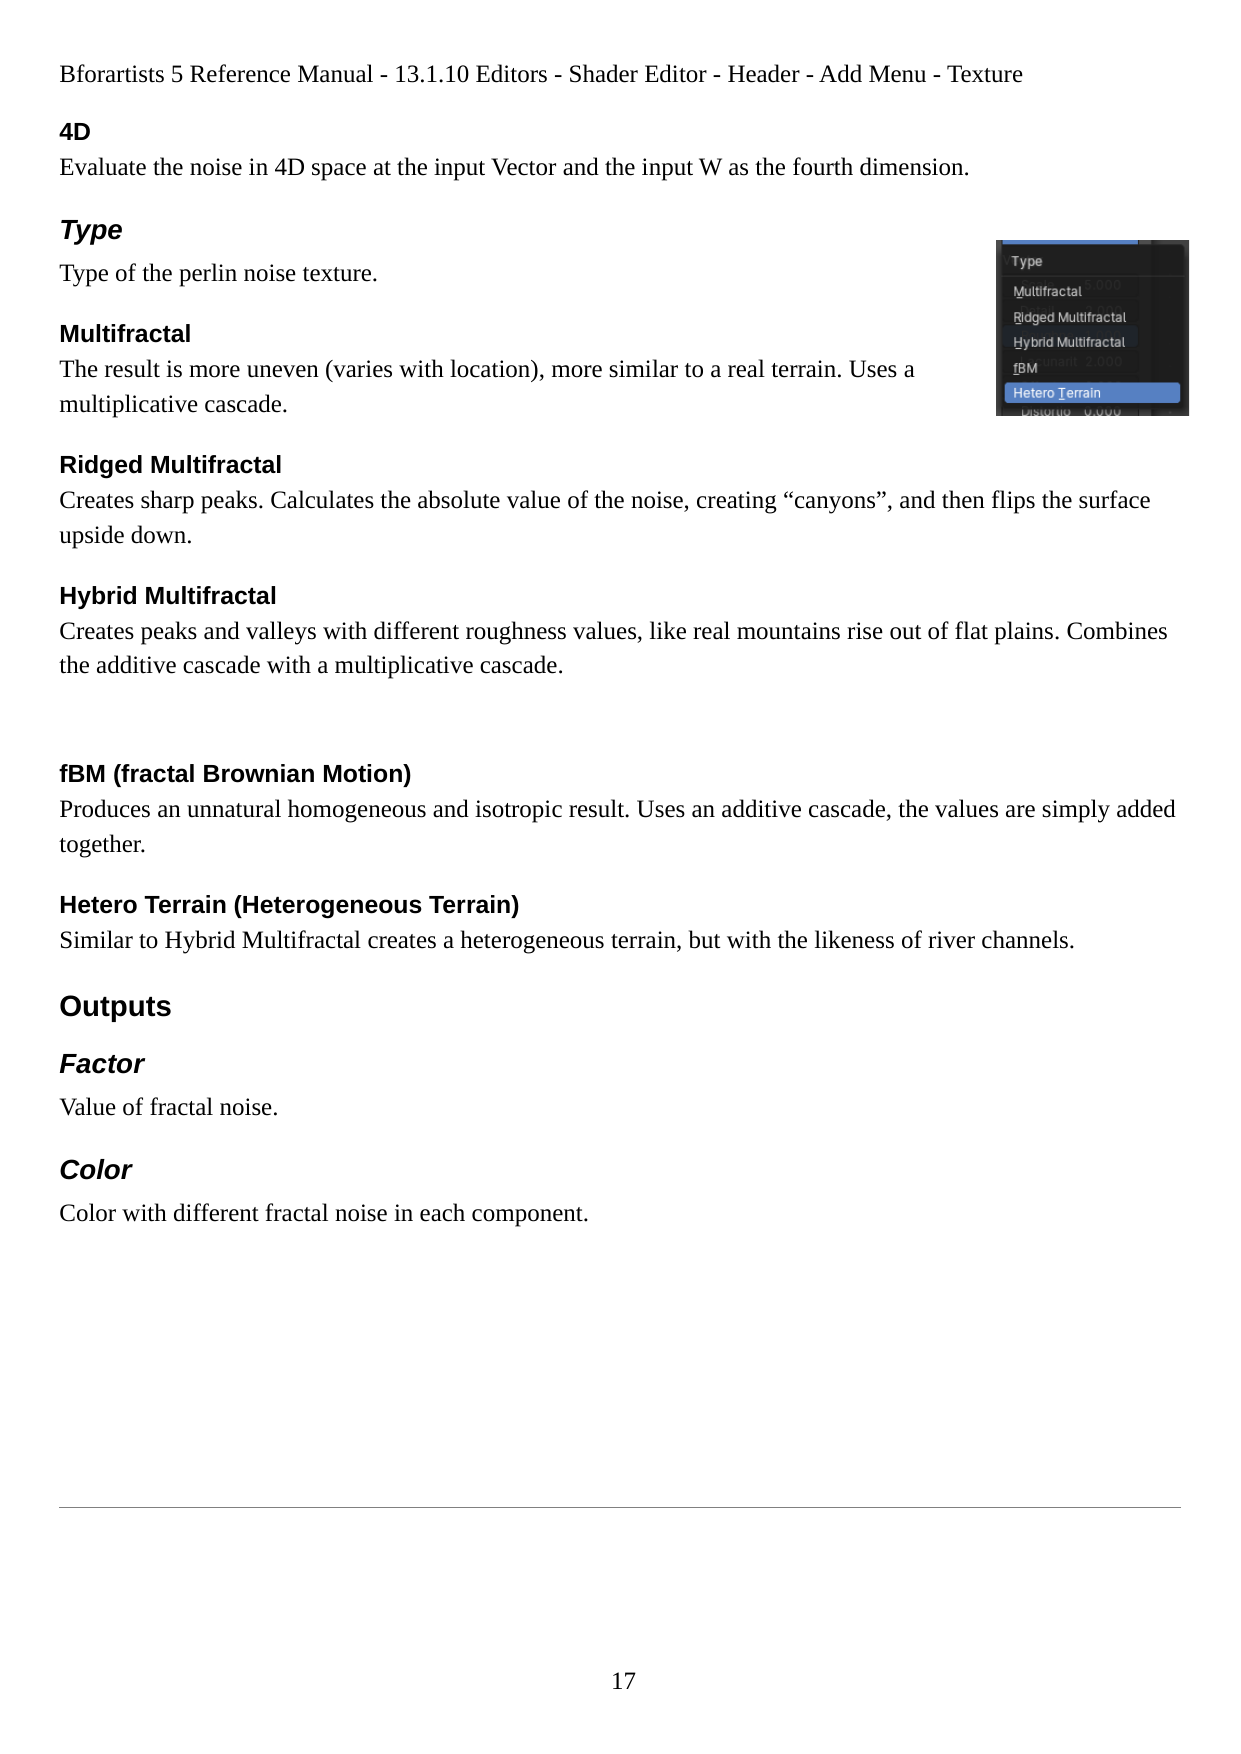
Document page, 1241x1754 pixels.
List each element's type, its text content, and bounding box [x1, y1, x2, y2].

text Color with different fractal noise in each component. [59, 1198, 1181, 1226]
text Creates sharp peaks. Calculates the absolute value of the noise, creating “canyons”, and then flips the surface upside down. [59, 485, 1181, 548]
text The result is more uneven (varies with location), more similar to a real terrain. Uses a multiplicative cascade. [59, 354, 1181, 418]
picture [996, 240, 1190, 416]
text Value of fractal noise. [59, 1092, 1181, 1121]
subtitle fBM (fractal Brownian Motion) [59, 759, 1181, 788]
text Evaluate the noise in 4D space at the input Vector and the input W as the fourth dimension. [59, 152, 1181, 181]
subtitle 4D [59, 117, 1181, 146]
subtitle Hybrid Multifractal [59, 581, 1181, 610]
subtitle Factor [59, 1047, 1181, 1079]
subtitle Multifractal [59, 319, 996, 348]
subtitle Color [59, 1153, 1181, 1185]
text Creates peaks and valleys with different roughness values, like real mountains rise out of flat plains. Combines the additive cascade with a multiplicative cascade. [59, 616, 1181, 679]
subtitle Type [59, 214, 1181, 246]
text Type of the perlin noise texture. [59, 258, 996, 287]
subtitle Hetero Terrain (Heterogeneous Terrain) [59, 890, 1181, 919]
text Similar to Hybrid Multifractal creates a heterogeneous terrain, but with the likeness of river channels. [59, 925, 1181, 954]
text Produces an unnatural homogeneous and isotropic result. Uses an additive cascade, the values are simply added together. [59, 794, 1181, 857]
subtitle Ridged Multifractal [59, 450, 1181, 479]
subtitle Outputs [59, 989, 1181, 1022]
